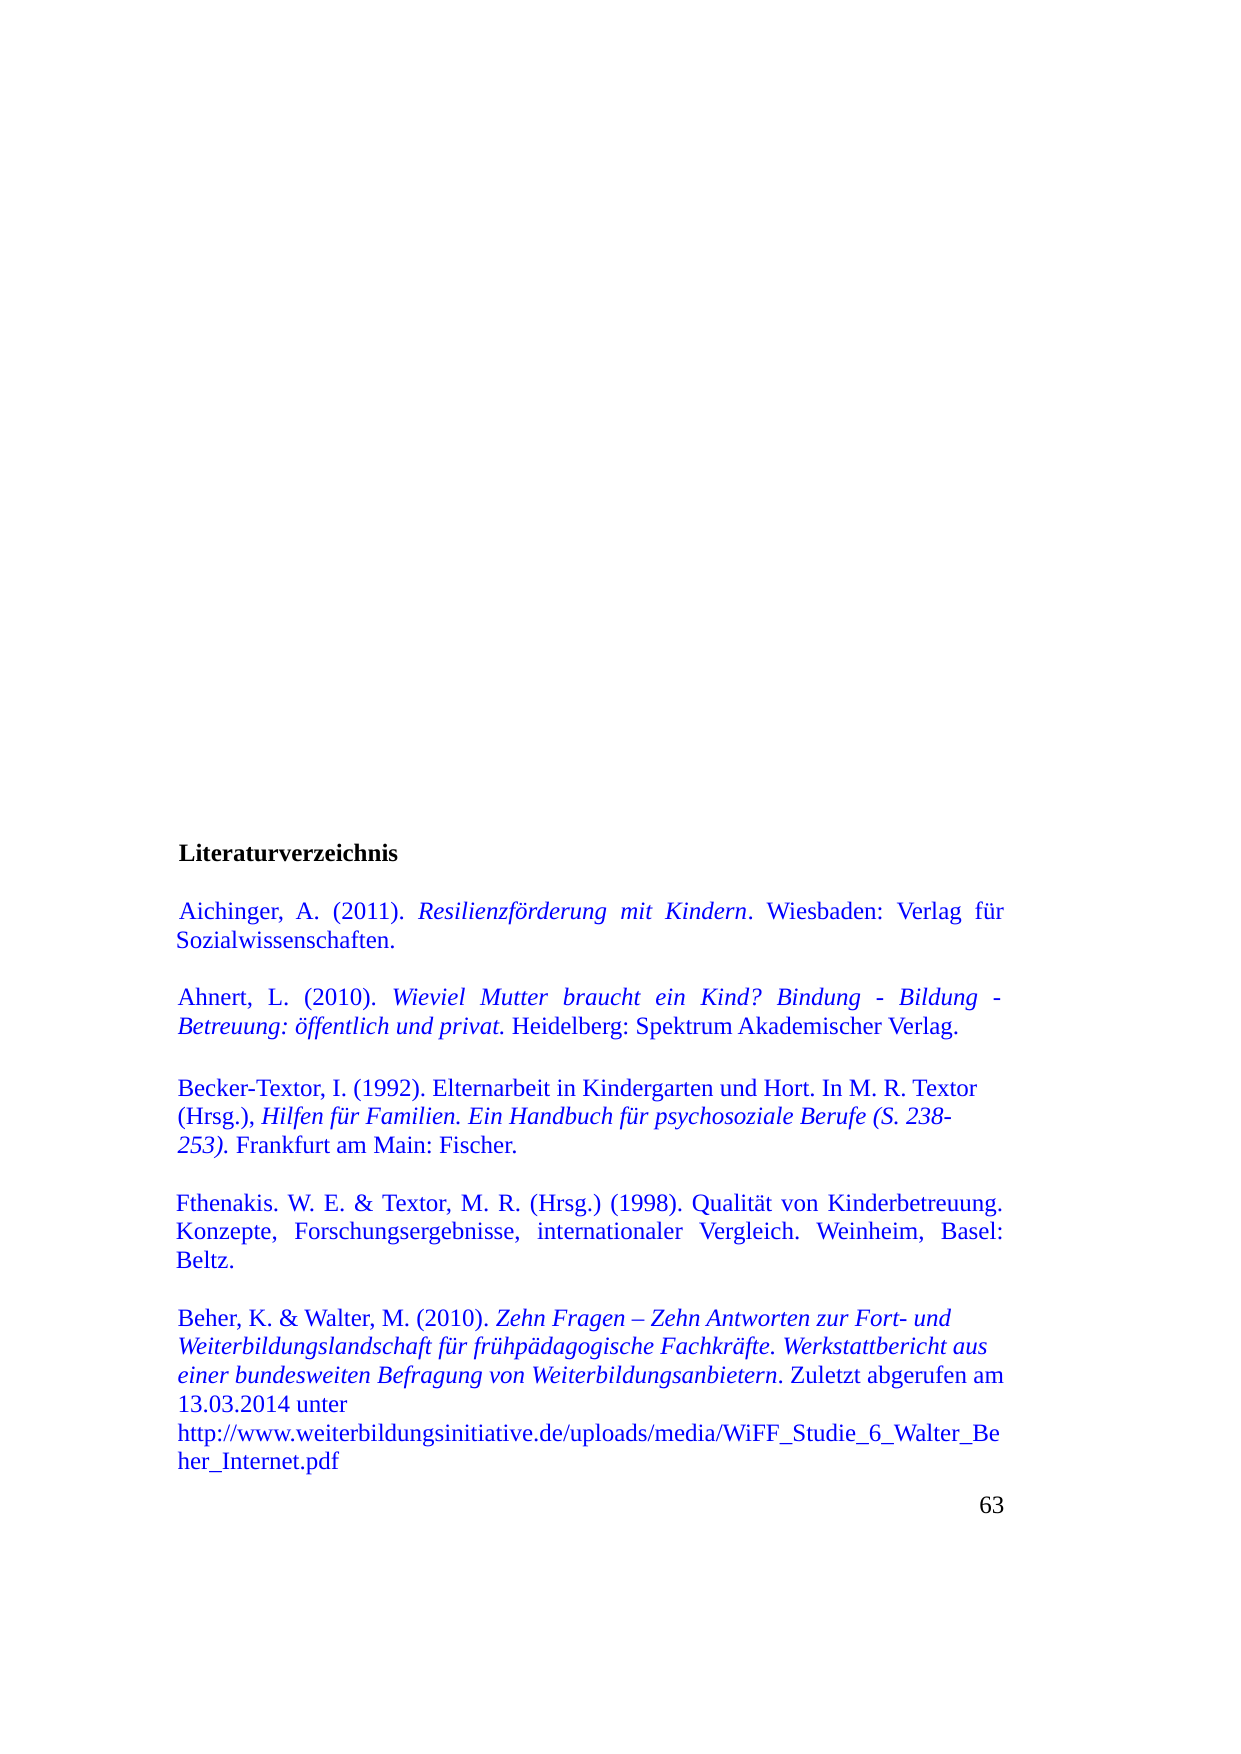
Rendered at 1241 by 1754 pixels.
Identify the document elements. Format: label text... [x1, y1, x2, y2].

text Literaturverzeichnis [176, 838, 1004, 867]
text Fthenakis. W. E. & Textor, M. R. (Hrsg.) (1998). Qualität von Kinderbetreuung. Konzepte, Forschungsergebnisse, internationaler Vergleich. Weinheim, Basel: Beltz. [176, 1188, 1004, 1274]
text Aichinger, A. (2011). Resilienzförderung mit Kindern. Wiesbaden: Verlag für Sozialwissenschaften. [176, 896, 1004, 953]
text Ahnert, L. (2010). Wieviel Mutter braucht ein Kind? Bindung - Bildung - Betreuung: öffentlich und privat. Heidelberg: Spektrum Akademischer Verlag. [177, 982, 1004, 1040]
text Beher, K. & Walter, M. (2010). Zehn Fragen – Zehn Antworten zur Fort- und Weiterbildungslandschaft für frühpädagogische Fachkräfte. Werkstattbericht aus einer bundesweiten Befragung von Weiterbildungsanbietern. Zuletzt abgerufen am 13.03.2014 unter http://www.weiterbildungsinitiative.de/uploads/media/WiFF_Studie_6_Walter_Beher_Internet.pdf [177, 1303, 1004, 1475]
text Becker-Textor, I. (1992). Elternarbeit in Kindergarten und Hort. In M. R. Textor (Hrsg.), Hilfen für Familien. Ein Handbuch für psychosoziale Berufe (S. 238-253). Frankfurt am Main: Fischer. [177, 1073, 1004, 1159]
